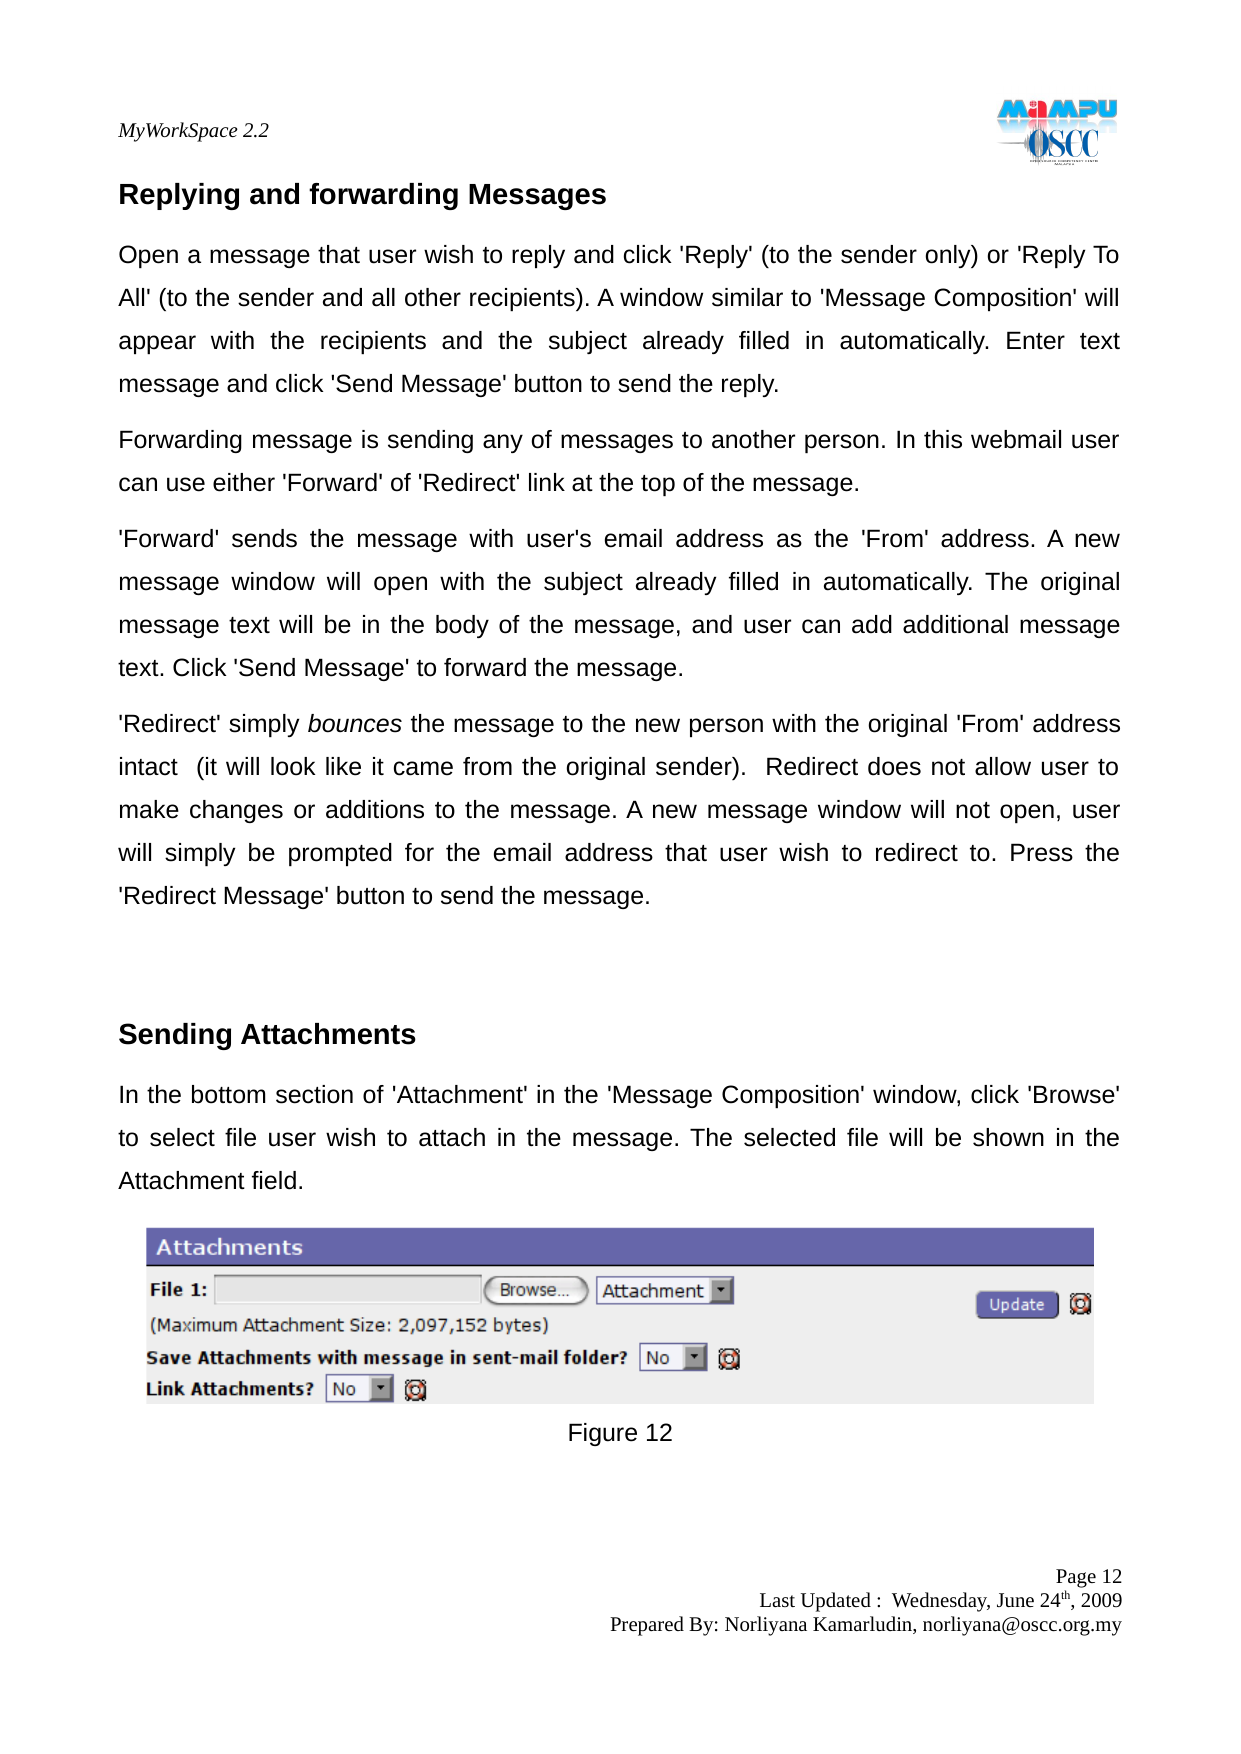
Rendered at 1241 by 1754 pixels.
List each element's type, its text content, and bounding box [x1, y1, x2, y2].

text Forwarding message is sending any of messages to another person. In this webmail user can use either 'Forward' of 'Redirect' link at the top of the message. [118, 425, 1122, 497]
subtitle Replying and forwarding Messages [118, 177, 1122, 211]
subtitle Sending Attachments [118, 1017, 1122, 1051]
text 'Forward' sends the message with user's email address as the 'From' address. A new message window will open with the subject already filled in automatically. The original message text will be in the body of the message, and user can add additional message text. Click 'Send Message' to forward the message. [118, 523, 1122, 682]
text 'Redirect' simply bounces the message to the new person with the original 'From' address intact (it will look like it came from the original sender). Redirect does not allow user to make changes or additions to the message. A new message window will not open, user will simply be prompted for the email address that user wish to redirect to. Press the 'Redirect Message' button to send the message. [118, 708, 1122, 910]
text Open a message that user wish to reply and click 'Reply' (to the sender only) or 'Reply To All' (to the sender and all other recipients). A window similar to 'Message Composition' will appear with the recipients and the subject already filled in automatically. Enter text message and click 'Send Message' button to send the reply. [118, 240, 1122, 398]
picture [146, 1222, 1094, 1404]
picture [996, 86, 1118, 166]
text In the bottom section of 'Attachment' in the 'Message Composition' window, click 'Browse' to select file user wish to attach in the message. The selected file will be shown in the Attachment field. [118, 1080, 1122, 1195]
text Figure 12 [118, 1222, 1122, 1446]
